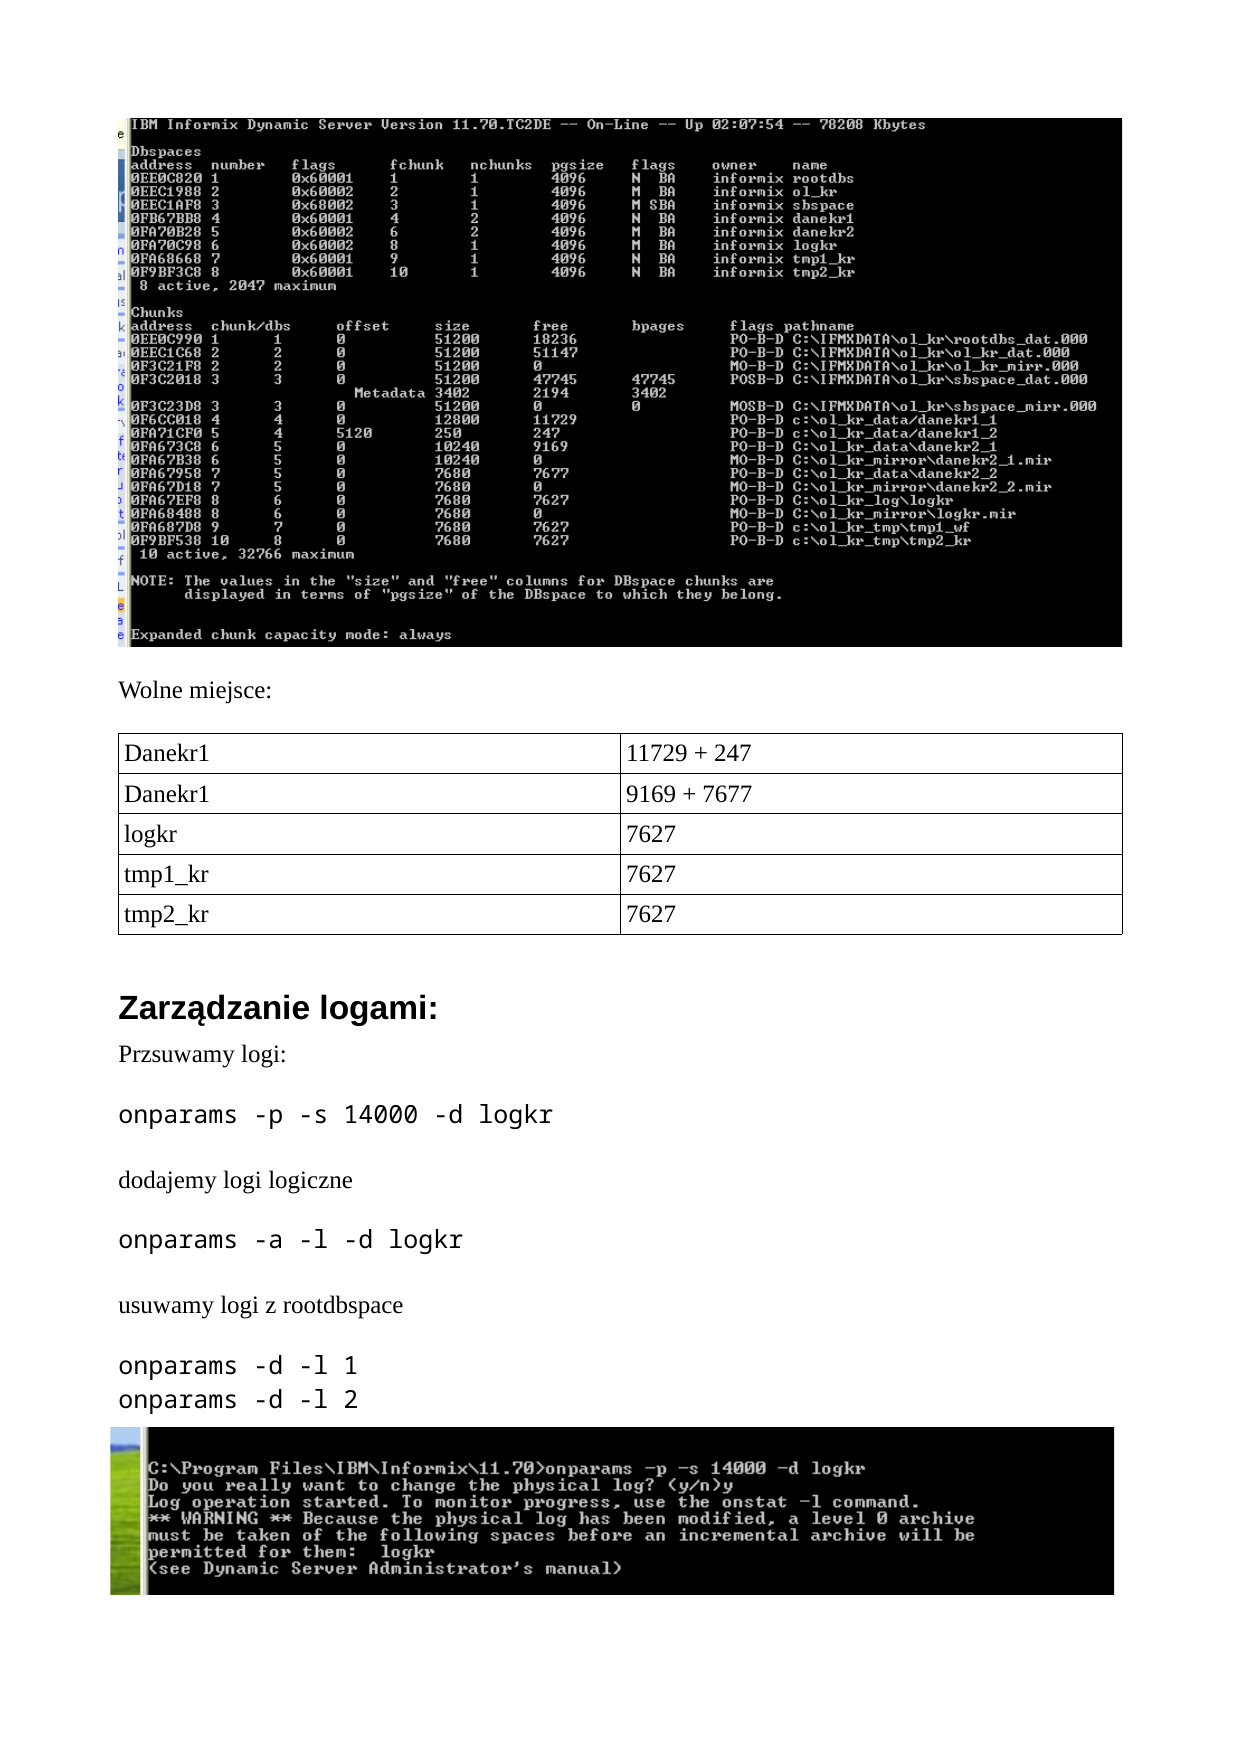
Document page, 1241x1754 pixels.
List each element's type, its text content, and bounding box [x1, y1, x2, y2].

table_cell 7627 [621, 814, 1122, 853]
table_header Danekr1 [119, 734, 620, 773]
table_cell 9169 + 7677 [621, 774, 1122, 813]
picture [110, 1427, 1115, 1595]
text onparams -p -s 14000 -d logkr [118, 1097, 1122, 1131]
text usuwamy logi z rootdbspace [118, 1290, 1122, 1319]
table_cell 7627 [621, 895, 1122, 934]
text Wolne miejsce: [118, 675, 1122, 704]
table_cell tmp2_kr [119, 895, 620, 934]
table_cell logkr [119, 814, 620, 853]
subtitle Zarządzanie logami: [118, 988, 1122, 1027]
table_cell tmp1_kr [119, 855, 620, 894]
table_header 11729 + 247 [621, 734, 1122, 773]
text onparams -d -l 2 [118, 1382, 1122, 1416]
text onparams -d -l 1 [118, 1348, 1122, 1382]
table_cell 7627 [621, 855, 1122, 894]
text dodajemy logi logiczne [118, 1165, 1122, 1193]
text onparams -a -l -d logkr [118, 1222, 1122, 1256]
text Przsuwamy logi: [118, 1039, 1122, 1068]
picture [118, 118, 1123, 647]
table_cell Danekr1 [119, 774, 620, 813]
